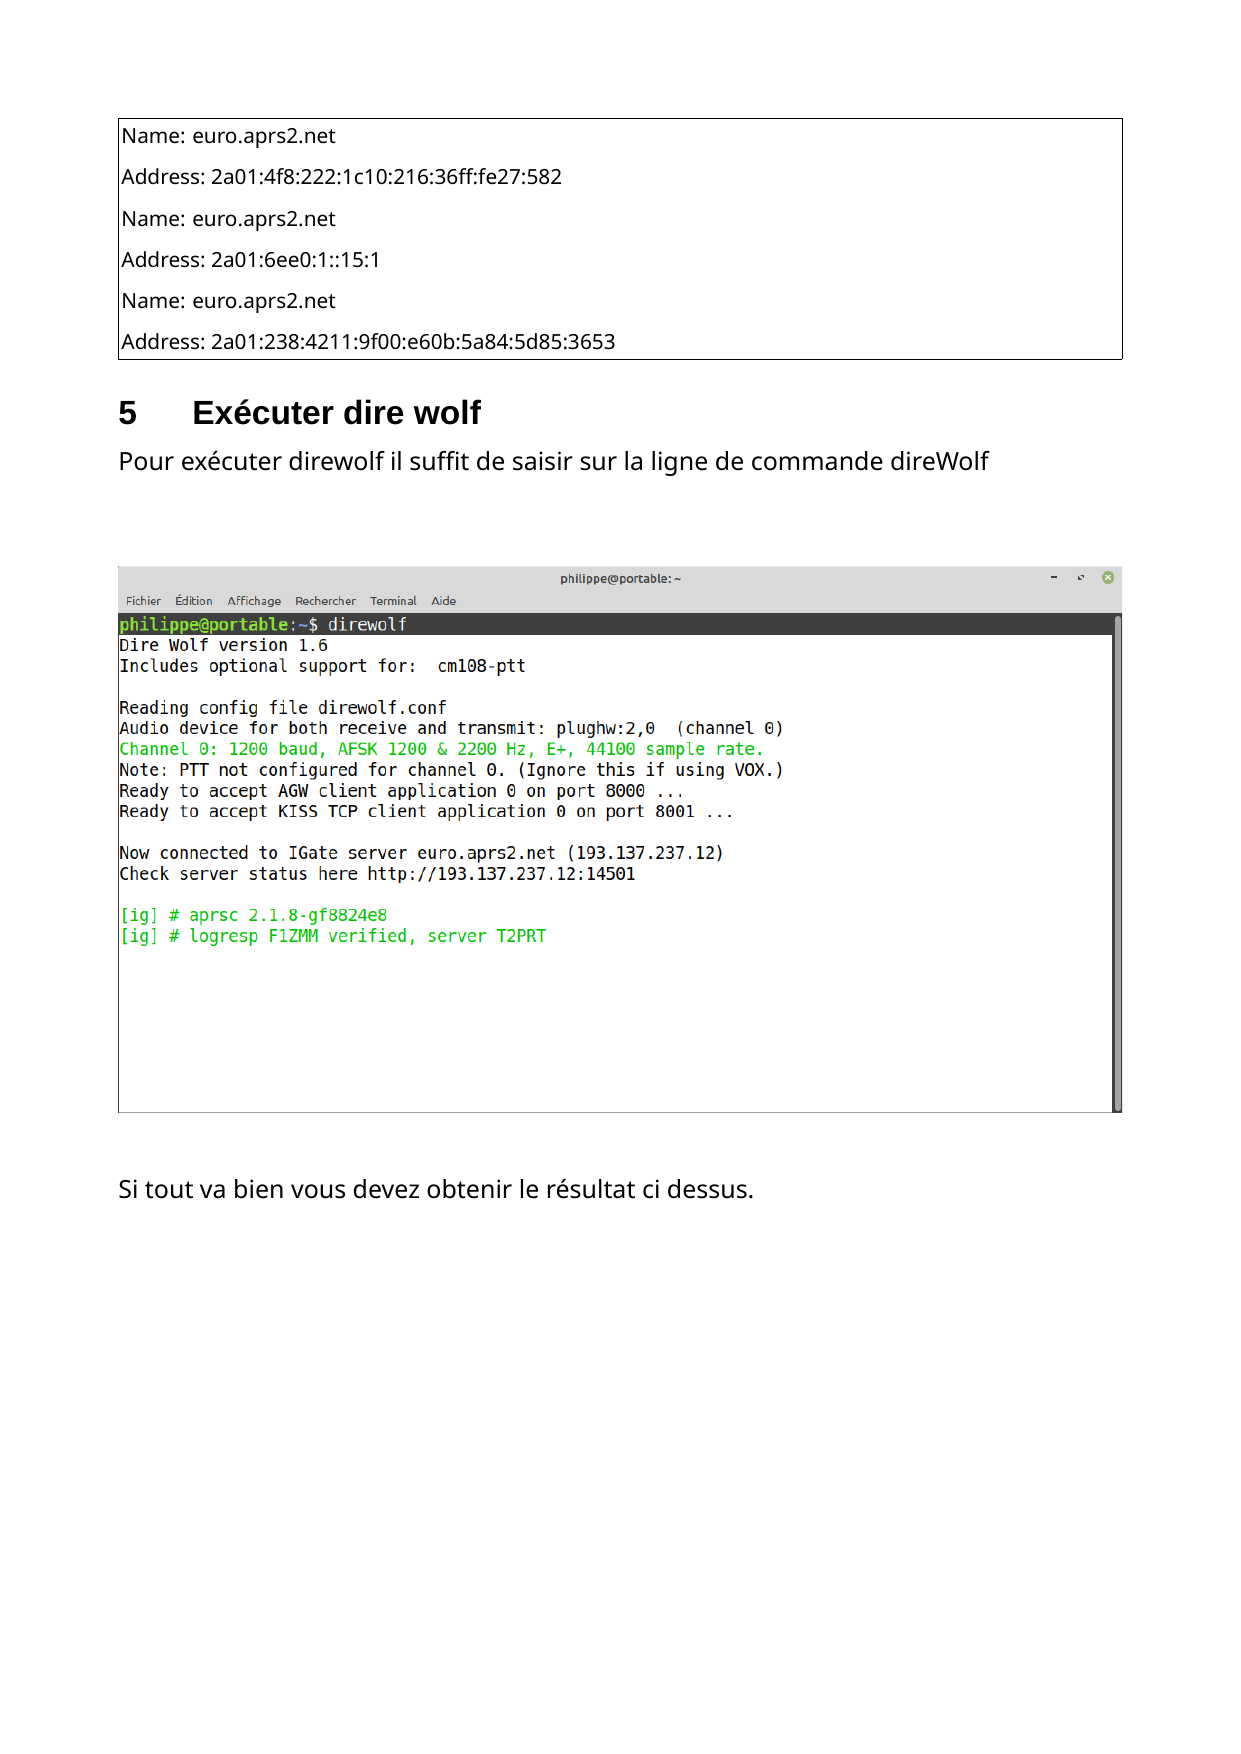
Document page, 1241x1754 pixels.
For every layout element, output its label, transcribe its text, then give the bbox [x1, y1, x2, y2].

text Si tout va bien vous devez obtenir le résultat ci dessus. [118, 1171, 1122, 1205]
text Name: euro.aprs2.net [119, 201, 1122, 232]
text Name: euro.aprs2.net [119, 283, 1122, 314]
text Address: 2a01:4f8:222:1c10:216:36ff:fe27:582 [119, 159, 1122, 191]
text Pour exécuter direwolf il suffit de saisir sur la ligne de commande direWolf [118, 444, 1122, 478]
text Address: 2a01:238:4211:9f00:e60b:5a84:5d85:3653 [119, 324, 1122, 359]
text Address: 2a01:6ee0:1::15:1 [119, 242, 1122, 273]
subtitle Exécuter dire wolf [118, 392, 1122, 431]
picture [118, 566, 1123, 1113]
text Name: euro.aprs2.net [119, 119, 1122, 149]
